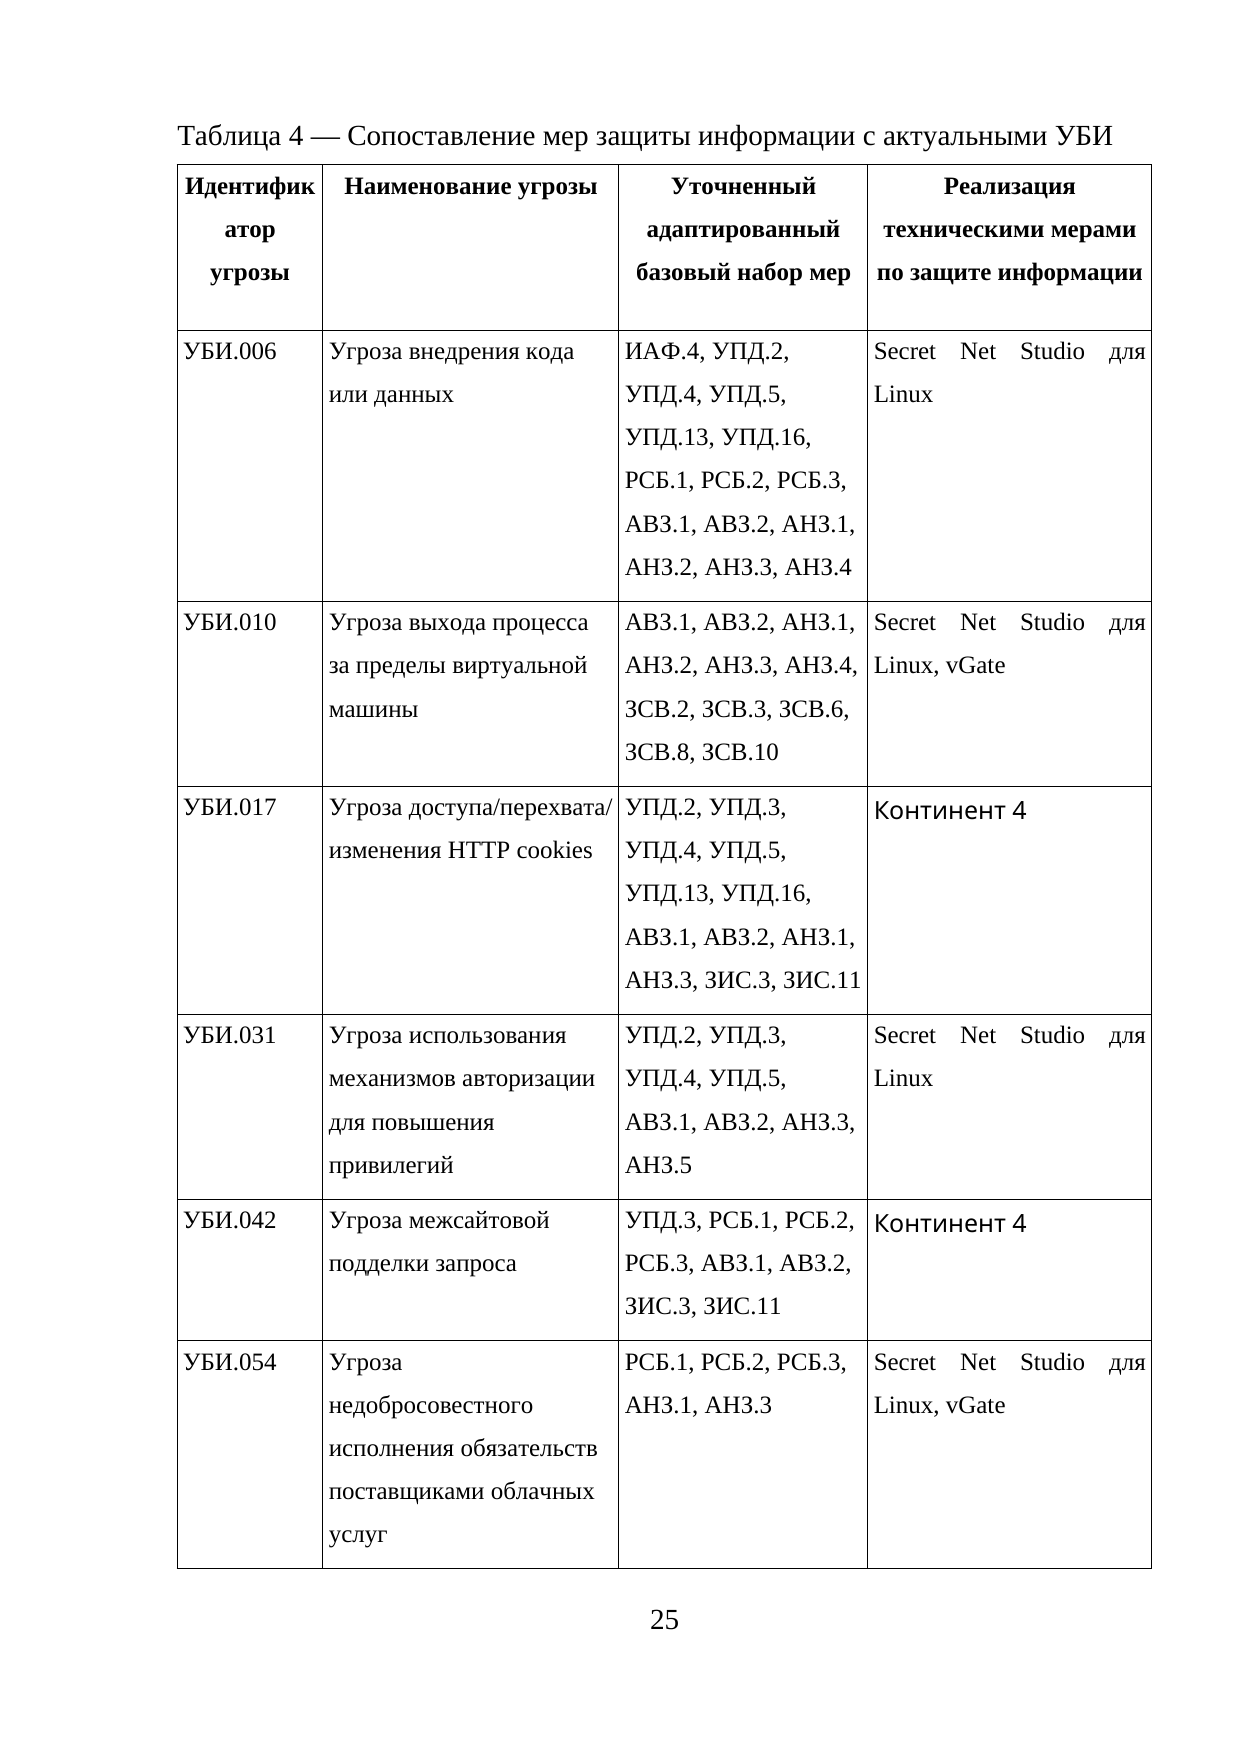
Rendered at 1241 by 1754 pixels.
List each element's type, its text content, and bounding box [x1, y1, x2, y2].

table_cell УБИ.010 [178, 602, 322, 786]
table_cell Континент 4 [868, 787, 1151, 1013]
table_cell Континент 4 [868, 1200, 1151, 1340]
table_cell УБИ.042 [178, 1200, 322, 1340]
table_cell ИАФ.4, УПД.2, УПД.4, УПД.5, УПД.13, УПД.16, РСБ.1, РСБ.2, РСБ.3, АВЗ.1, АВЗ.2, АНЗ.1, АНЗ.2, АНЗ.3, АНЗ.4 [619, 331, 867, 601]
table_cell УБИ.031 [178, 1015, 322, 1198]
table_cell УПД.2, УПД.3, УПД.4, УПД.5, УПД.13, УПД.16, АВЗ.1, АВЗ.2, АНЗ.1, АНЗ.3, ЗИС.3, ЗИС.11 [619, 787, 867, 1013]
table_cell Secret Net Studio для Linux, vGate [868, 1341, 1151, 1568]
table_cell Угроза доступа/перехвата/ изменения HTTP cookies [323, 787, 618, 1013]
table_cell УПД.2, УПД.3, УПД.4, УПД.5, АВЗ.1, АВЗ.2, АНЗ.3, АНЗ.5 [619, 1015, 867, 1198]
text Таблица 4 — Сопоставление мер защиты информации с актуальными УБИ [177, 118, 1152, 152]
table_cell Secret Net Studio для Linux, vGate [868, 602, 1151, 786]
table_cell Secret Net Studio для Linux [868, 331, 1151, 601]
table_header Уточненный адаптированный базовый набор мер [619, 165, 867, 329]
table_cell УБИ.006 [178, 331, 322, 601]
table_cell УБИ.017 [178, 787, 322, 1013]
table_cell АВЗ.1, АВЗ.2, АНЗ.1, АНЗ.2, АНЗ.3, АНЗ.4, ЗСВ.2, ЗСВ.3, ЗСВ.6, ЗСВ.8, ЗСВ.10 [619, 602, 867, 786]
table_cell Secret Net Studio для Linux [868, 1015, 1151, 1198]
table_cell РСБ.1, РСБ.2, РСБ.3, АНЗ.1, АНЗ.3 [619, 1341, 867, 1568]
table_header Наименование угрозы [323, 165, 618, 329]
table_cell Угроза недобросовестного исполнения обязательств поставщиками облачных услуг [323, 1341, 618, 1568]
table_cell Угроза выхода процесса за пределы виртуальной машины [323, 602, 618, 786]
table_header Идентификатор угрозы [178, 165, 322, 329]
table_cell УПД.3, РСБ.1, РСБ.2, РСБ.3, АВЗ.1, АВЗ.2, ЗИС.3, ЗИС.11 [619, 1200, 867, 1340]
table_header Реализация техническими мерами по защите информации [868, 165, 1151, 329]
table_cell Угроза использования механизмов авторизации для повышения привилегий [323, 1015, 618, 1198]
table_cell Угроза внедрения кода или данных [323, 331, 618, 601]
table_cell УБИ.054 [178, 1341, 322, 1568]
table_cell Угроза межсайтовой подделки запроса [323, 1200, 618, 1340]
